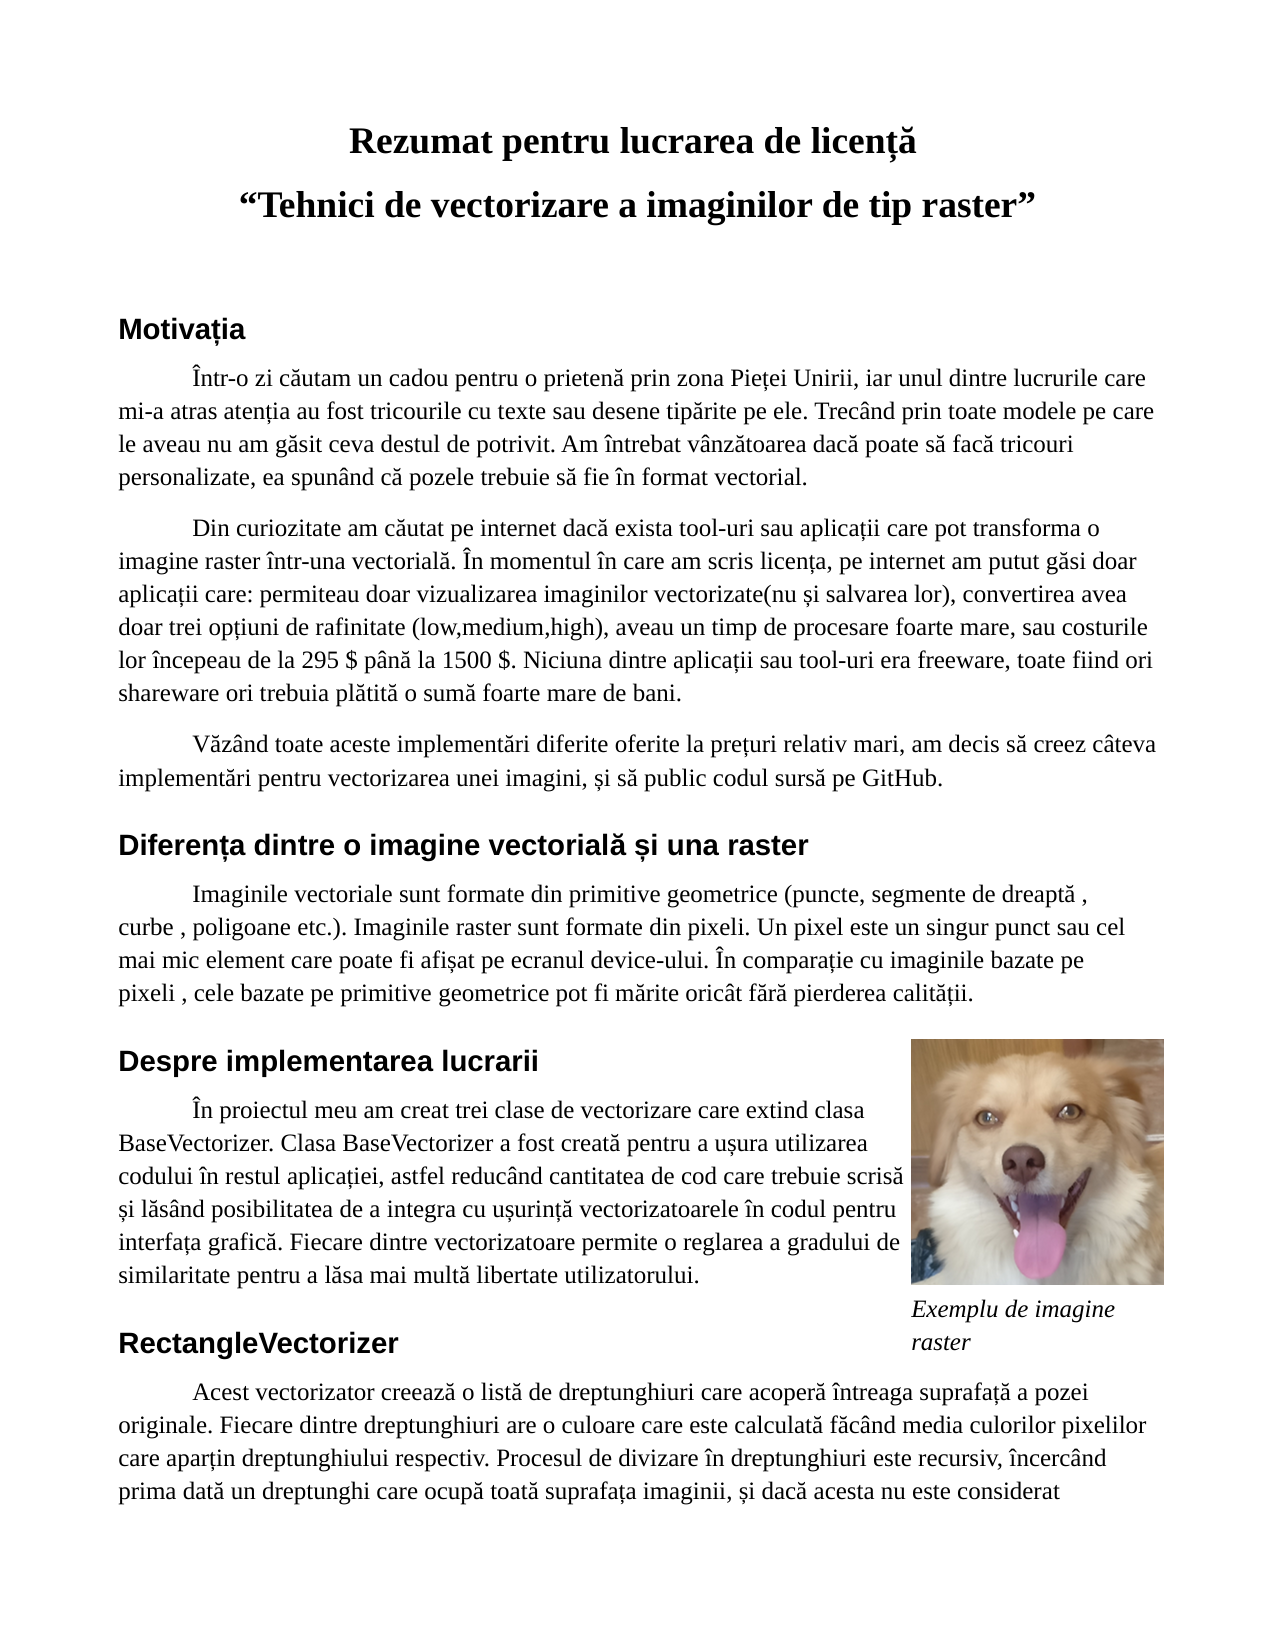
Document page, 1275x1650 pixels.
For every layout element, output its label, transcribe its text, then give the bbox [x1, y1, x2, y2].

subtitle RectangleVectorizer [118, 1326, 1157, 1360]
text Văzând toate aceste implementări diferite oferite la prețuri relativ mari, am decis să creez câteva implementări pentru vectorizarea unei imagini, și să public codul sursă pe GitHub. [118, 729, 1157, 791]
subtitle Despre implementarea lucrarii [118, 1044, 911, 1078]
text Într-o zi căutam un cadou pentru o prietenă prin zona Pieței Unirii, iar unul dintre lucrurile care mi-a atras atenția au fost tricourile cu texte sau desene tipărite pe ele. Trecând prin toate modele pe care le aveau nu am găsit ceva destul de potrivit. Am întrebat vânzătoarea dacă poate să facă tricouri personalizate, ea spunând că pozele trebuie să fie în format vectorial. [118, 363, 1157, 491]
text Exemplu de imagine raster [911, 1285, 1164, 1356]
text Imaginile vectoriale sunt formate din primitive geometrice (puncte, segmente de dreaptă , curbe , poligoane etc.). Imaginile raster sunt formate din pixeli. Un pixel este un singur punct sau cel mai mic element care poate fi afișat pe ecranul device-ului. În comparație cu imaginile bazate pe pixeli , cele bazate pe primitive geometrice pot fi mărite oricât fără pierderea calității. [118, 879, 1157, 1007]
text Rezumat pentru lucrarea de licență [118, 118, 1157, 161]
picture [911, 1039, 1164, 1285]
text Din curiozitate am căutat pe internet dacă exista tool-uri sau aplicații care pot transforma o imagine raster într-una vectorială. În momentul în care am scris licența, pe internet am putut găsi doar aplicații care: permiteau doar vizualizarea imaginilor vectorizate(nu și salvarea lor), convertirea avea doar trei opțiuni de rafinitate (low,medium,high), aveau un timp de procesare foarte mare, sau costurile lor începeau de la 295 $ până la 1500 $. Niciuna dintre aplicații sau tool-uri era freeware, toate fiind ori shareware ori trebuia plătită o sumă foarte mare de bani. [118, 513, 1157, 707]
text “Tehnici de vectorizare a imaginilor de tip raster” [118, 182, 1157, 225]
subtitle Motivația [118, 312, 1157, 346]
text Acest vectorizator creează o listă de dreptunghiuri care acoperă întreaga suprafață a pozei originale. Fiecare dintre dreptunghiuri are o culoare care este calculată făcând media culorilor pixelilor care aparțin dreptunghiului respectiv. Procesul de divizare în dreptunghiuri este recursiv, încercând prima dată un dreptunghi care ocupă toată suprafața imaginii, și dacă acesta nu este considerat [118, 1377, 1157, 1505]
subtitle [911, 1027, 1164, 1039]
text În proiectul meu am creat trei clase de vectorizare care extind clasa BaseVectorizer. Clasa BaseVectorizer a fost creată pentru a ușura utilizarea codului în restul aplicației, astfel reducând cantitatea de cod care trebuie scrisă și lăsând posibilitatea de a integra cu ușurință vectorizatoarele în codul pentru interfața grafică. Fiecare dintre vectorizatoare permite o reglarea a gradului de similaritate pentru a lăsa mai multă libertate utilizatorului. [118, 1095, 911, 1289]
subtitle Diferența dintre o imagine vectorială și una raster [118, 828, 1157, 862]
